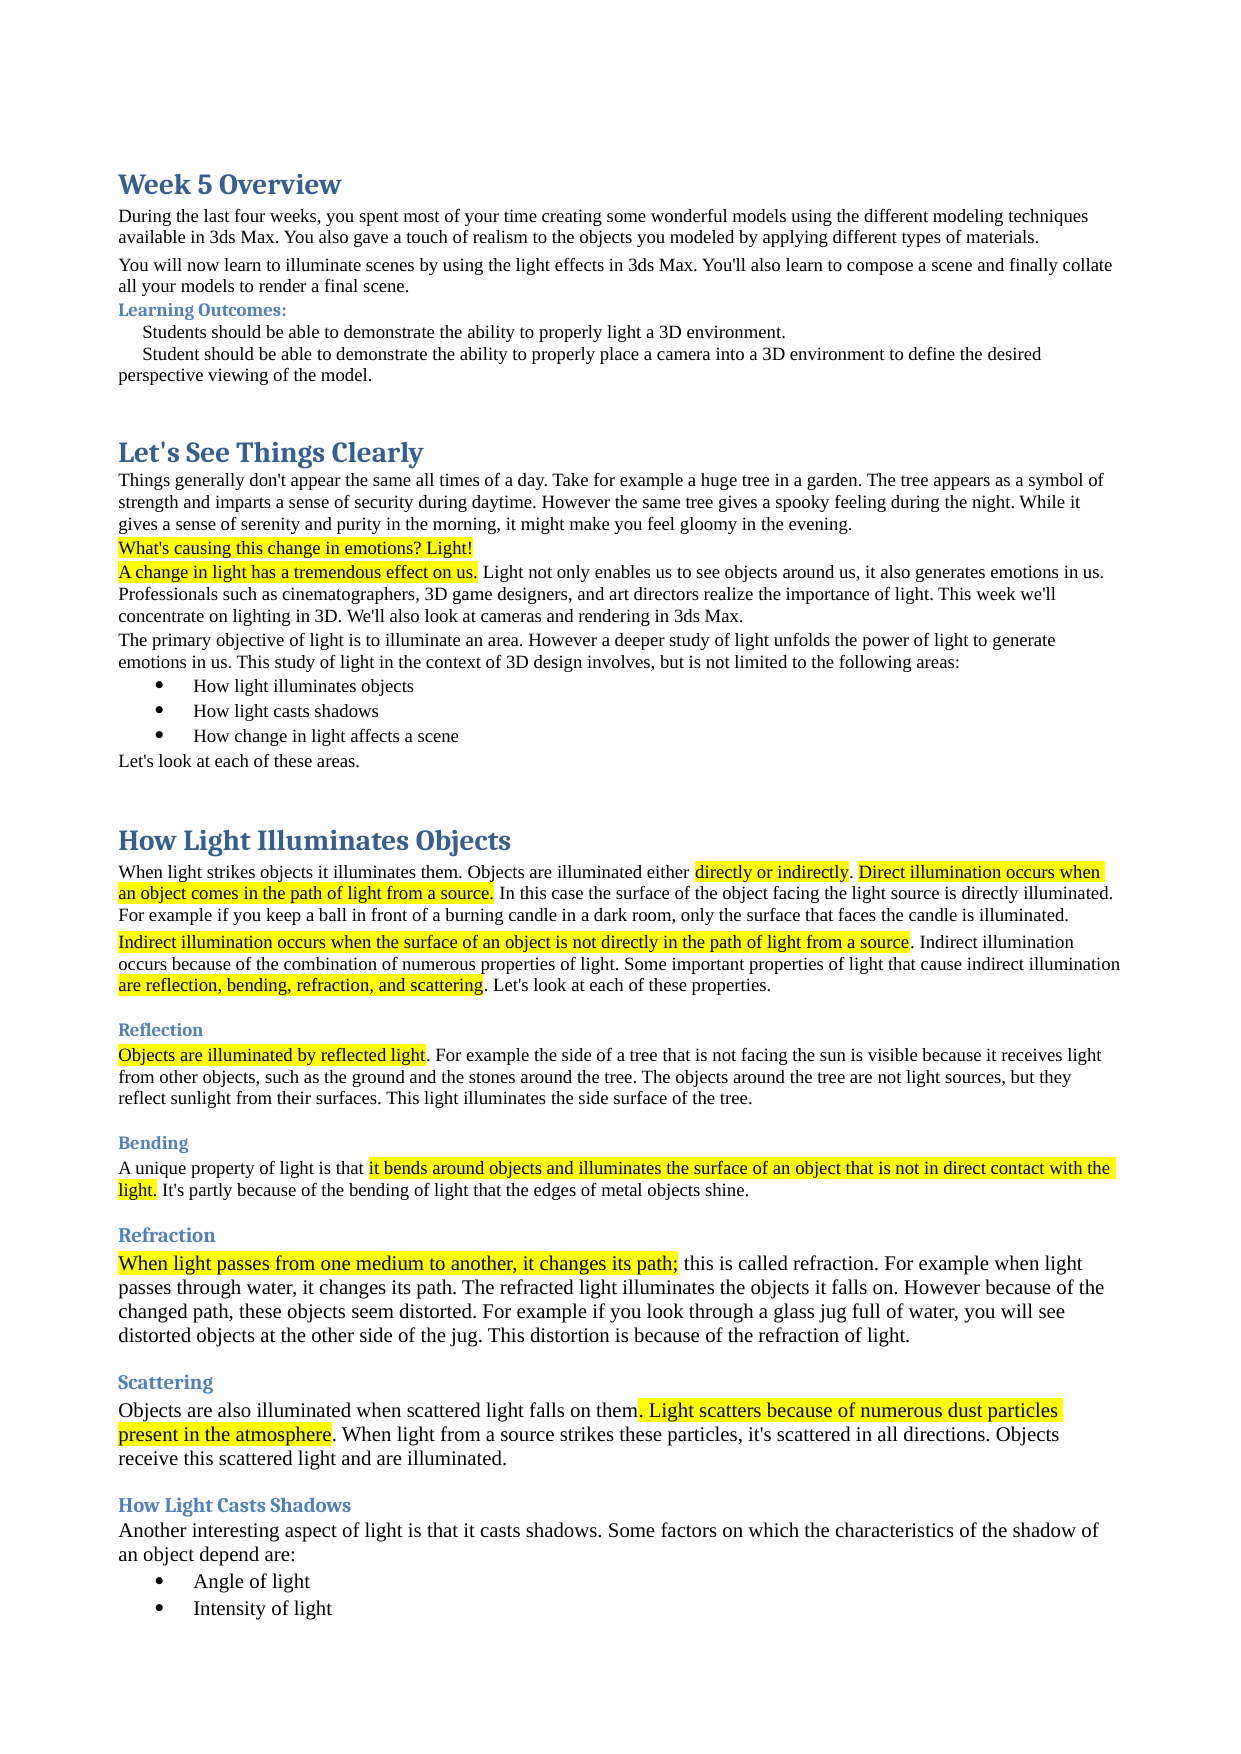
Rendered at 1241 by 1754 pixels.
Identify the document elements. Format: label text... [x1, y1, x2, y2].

text Another interesting aspect of light is that it casts shadows. Some factors on which the characteristics of the shadow of an object depend are: [118, 1518, 1122, 1566]
subtitle Refraction [118, 1224, 1122, 1248]
text When light strikes objects it illuminates them. Objects are illuminated either directly or indirectly. Direct illumination occurs when an object comes in the path of light from a source. In this case the surface of the object facing the light source is directly illuminated. For example if you keep a ball in front of a burning candle in a dark room, only the surface that faces the candle is illuminated. [118, 861, 1122, 925]
subtitle Reflection [118, 1020, 1122, 1041]
text  Students should be able to demonstrate the ability to properly light a 3D environment. [118, 321, 1122, 343]
text You will now learn to illuminate scenes by using the light effects in 3ds Max. You'll also learn to compose a scene and finally collate all your models to render a final scene. [118, 253, 1122, 297]
text During the last four weeks, you spent most of your time creating some wonderful models using the different modeling techniques available in 3ds Max. You also gave a touch of realism to the objects you modeled by applying different types of materials. [118, 204, 1122, 248]
text A change in light has a tremendous effect on us. Light not only enables us to see objects around us, it also generates emotions in us. Professionals such as cinematographers, 3D game designers, and art directors realize the importance of light. This week we'll concentrate on lighting in 3D. We'll also look at cameras and rendering in 3ds Max. [118, 561, 1122, 626]
text What's causing this change in emotions? Light! [118, 537, 1122, 558]
subtitle How Light Illuminates Objects [118, 824, 1122, 858]
subtitle Bending [118, 1133, 1122, 1154]
list How change in light affects a scene [156, 725, 1122, 747]
text A unique property of light is that it bends around objects and illuminates the surface of an object that is not in direct contact with the light. It's partly because of the bending of light that the edges of metal objects shine. [118, 1157, 1122, 1200]
subtitle Week 5 Overview [118, 168, 1122, 202]
subtitle Let's See Things Clearly [118, 436, 1122, 469]
subtitle Learning Outcomes: [118, 299, 1122, 321]
list How light illuminates objects [156, 675, 1122, 697]
text When light passes from one medium to another, it changes its path; this is called refraction. For example when light passes through water, it changes its path. The refracted light illuminates the objects it falls on. However because of the changed path, these objects seem distorted. For example if you look through a glass jug full of water, you will see distorted objects at the other side of the jug. This distortion is because of the refraction of light. [118, 1251, 1122, 1347]
text Let's look at each of these areas. [118, 750, 1122, 771]
subtitle Scattering [118, 1371, 1122, 1395]
text Indirect illumination occurs when the surface of an object is not directly in the path of light from a source. Indirect illumination occurs because of the combination of numerous properties of light. Some important properties of light that cause indirect illumination are reflection, bending, refraction, and scattering. Let's look at each of these properties. [118, 931, 1122, 996]
list How light casts shadows [156, 700, 1122, 722]
list Intensity of light [156, 1596, 1122, 1620]
text  Student should be able to demonstrate the ability to properly place a camera into a 3D environment to define the desired perspective viewing of the model. [118, 343, 1122, 386]
subtitle How Light Casts Shadows [118, 1494, 1122, 1518]
text The primary objective of light is to illuminate an area. However a deeper study of light unfolds the power of light to generate emotions in us. This study of light in the context of 3D design involves, but is not limited to the following areas: [118, 629, 1122, 672]
list Angle of light [156, 1569, 1122, 1593]
text Things generally don't appear the same all times of a day. Take for example a huge tree in a garden. The tree appears as a symbol of strength and imparts a sense of security during daytime. However the same tree gives a spooky feeling during the night. While it gives a sense of serenity and purity in the morning, it might make you feel gloomy in the evening. [118, 469, 1122, 534]
text Objects are also illuminated when scattered light falls on them. Light scatters because of numerous dust particles present in the atmosphere. When light from a source strikes these particles, it's scattered in all directions. Objects receive this scattered light and are illuminated. [118, 1398, 1122, 1470]
text Objects are illuminated by reflected light. For example the side of a tree that is not facing the sun is visible because it receives light from other objects, such as the ground and the stones around the tree. The objects around the tree are not light sources, but they reflect sunlight from their surfaces. This light illuminates the side surface of the tree. [118, 1044, 1122, 1109]
